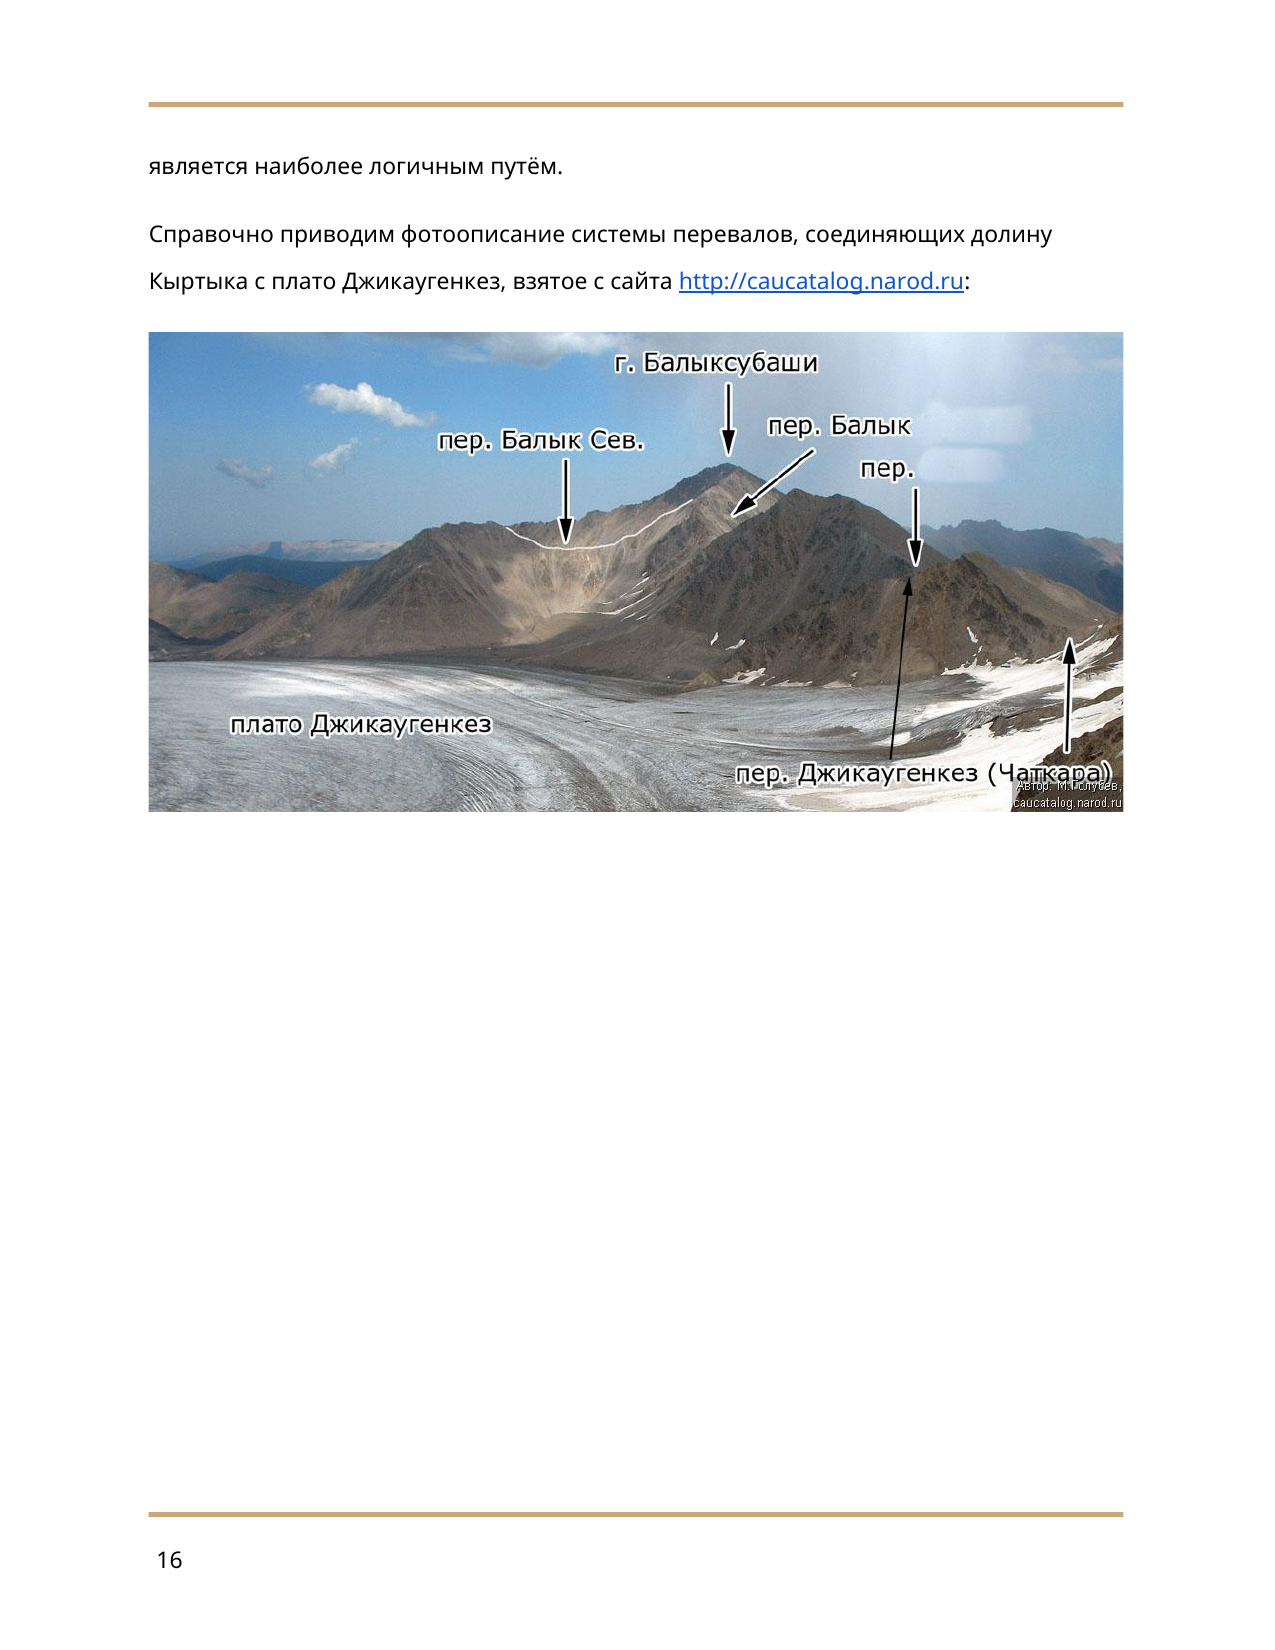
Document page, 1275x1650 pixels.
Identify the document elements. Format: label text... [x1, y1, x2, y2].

text является наиболее логичным путём. [148, 150, 1125, 181]
picture [148, 102, 1124, 107]
picture [148, 332, 1124, 812]
text Справочно приводим фотоописание системы перевалов, соединяющих долину Кыртыка с плато Джикаугенкез, взятое с сайта http://caucatalog.narod.ru: [148, 218, 1125, 296]
picture [148, 1512, 1124, 1517]
